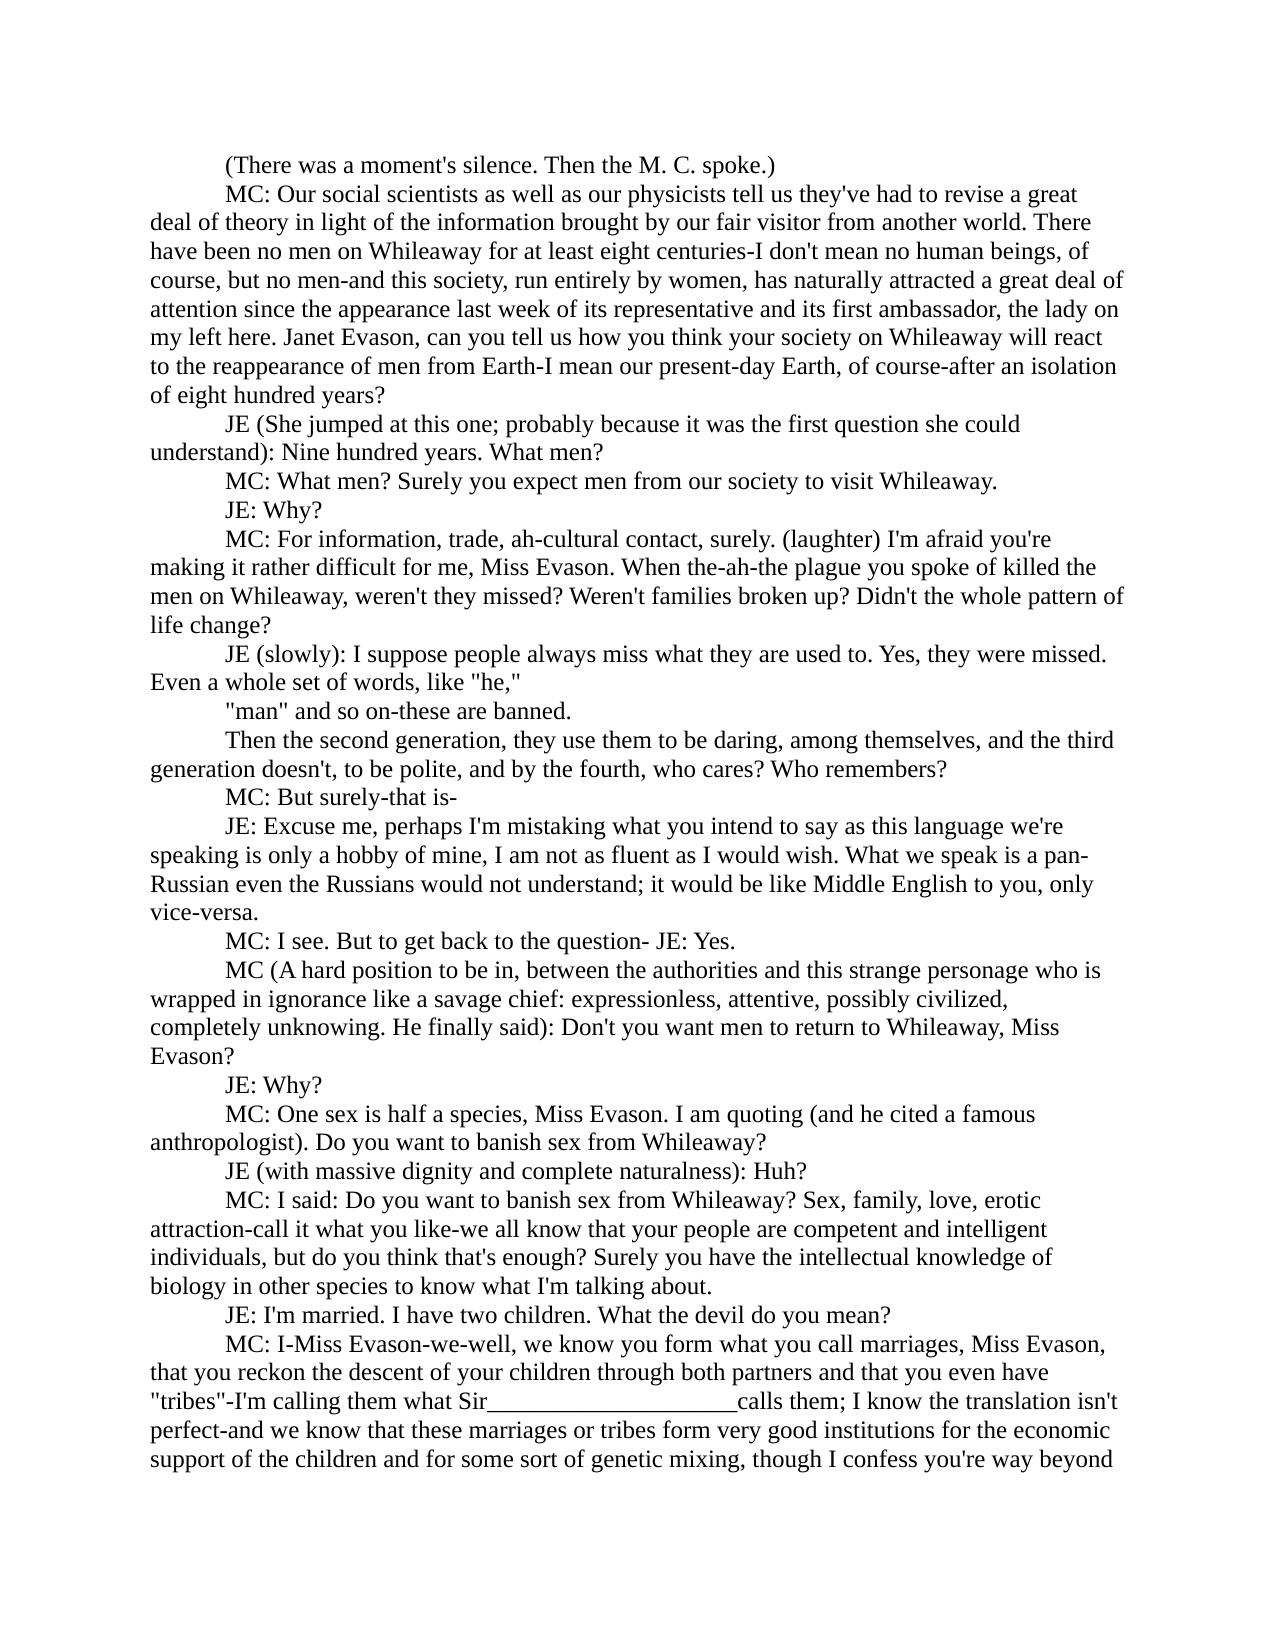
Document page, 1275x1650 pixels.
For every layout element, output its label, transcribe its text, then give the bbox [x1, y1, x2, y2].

text JE: Excuse me, perhaps I'm mistaking what you intend to say as this language we're speaking is only a hobby of mine, I am not as fluent as I would wish. What we speak is a pan-Russian even the Russians would not understand; it would be like Middle English to you, only vice-versa. [150, 811, 1125, 926]
text MC (A hard position to be in, between the authorities and this strange personage who is wrapped in ignorance like a savage chief: expressionless, attentive, possibly civilized, completely unknowing. He finally said): Don't you want men to return to Whileaway, Miss Evason? [150, 955, 1125, 1070]
text (There was a moment's silence. Then the M. C. spoke.) [150, 150, 1125, 179]
text MC: I-Miss Evason-we-well, we know you form what you call marriages, Miss Evason, that you reckon the descent of your children through both partners and that you even have "tribes"-I'm calling them what Sir____________________calls them; I know the translation isn't perfect-and we know that these marriages or tribes form very good institutions for the economic support of the children and for some sort of genetic mixing, though I confess you're way beyond [150, 1329, 1125, 1472]
text MC: But surely-that is- [150, 782, 1125, 811]
text "man" and so on-these are banned. [150, 696, 1125, 725]
text MC: Our social scientists as well as our physicists tell us they've had to revise a great deal of theory in light of the information brought by our fair visitor from another world. There have been no men on Whileaway for at least eight centuries-I don't mean no human beings, of course, but no men-and this society, run entirely by women, has naturally attracted a great deal of attention since the appearance last week of its representative and its first ambassador, the lady on my left here. Janet Evason, can you tell us how you think your society on Whileaway will react to the reappearance of men from Earth-I mean our present-day Earth, of course-after an isolation of eight hundred years? [150, 179, 1125, 409]
text JE (She jumped at this one; probably because it was the first question she could understand): Nine hundred years. What men? [150, 409, 1125, 466]
text JE: Why? [150, 1070, 1125, 1099]
text MC: For information, trade, ah-cultural contact, surely. (laughter) I'm afraid you're making it rather difficult for me, Miss Evason. When the-ah-the plague you spoke of killed the men on Whileaway, weren't they missed? Weren't families broken up? Didn't the whole pattern of life change? [150, 524, 1125, 639]
text JE: I'm married. I have two children. What the devil do you mean? [150, 1300, 1125, 1329]
text JE (slowly): I suppose people always miss what they are used to. Yes, they were missed. Even a whole set of words, like "he," [150, 639, 1125, 696]
text MC: What men? Surely you expect men from our society to visit Whileaway. [150, 466, 1125, 495]
text Then the second generation, they use them to be daring, among themselves, and the third generation doesn't, to be polite, and by the fourth, who cares? Who remembers? [150, 725, 1125, 782]
text JE (with massive dignity and complete naturalness): Huh? [150, 1156, 1125, 1185]
text JE: Why? [150, 495, 1125, 524]
text MC: I said: Do you want to banish sex from Whileaway? Sex, family, love, erotic attraction-call it what you like-we all know that your people are competent and intelligent individuals, but do you think that's enough? Surely you have the intellectual knowledge of biology in other species to know what I'm talking about. [150, 1185, 1125, 1300]
text MC: One sex is half a species, Miss Evason. I am quoting (and he cited a famous anthropologist). Do you want to banish sex from Whileaway? [150, 1099, 1125, 1156]
text MC: I see. But to get back to the question- JE: Yes. [150, 926, 1125, 955]
